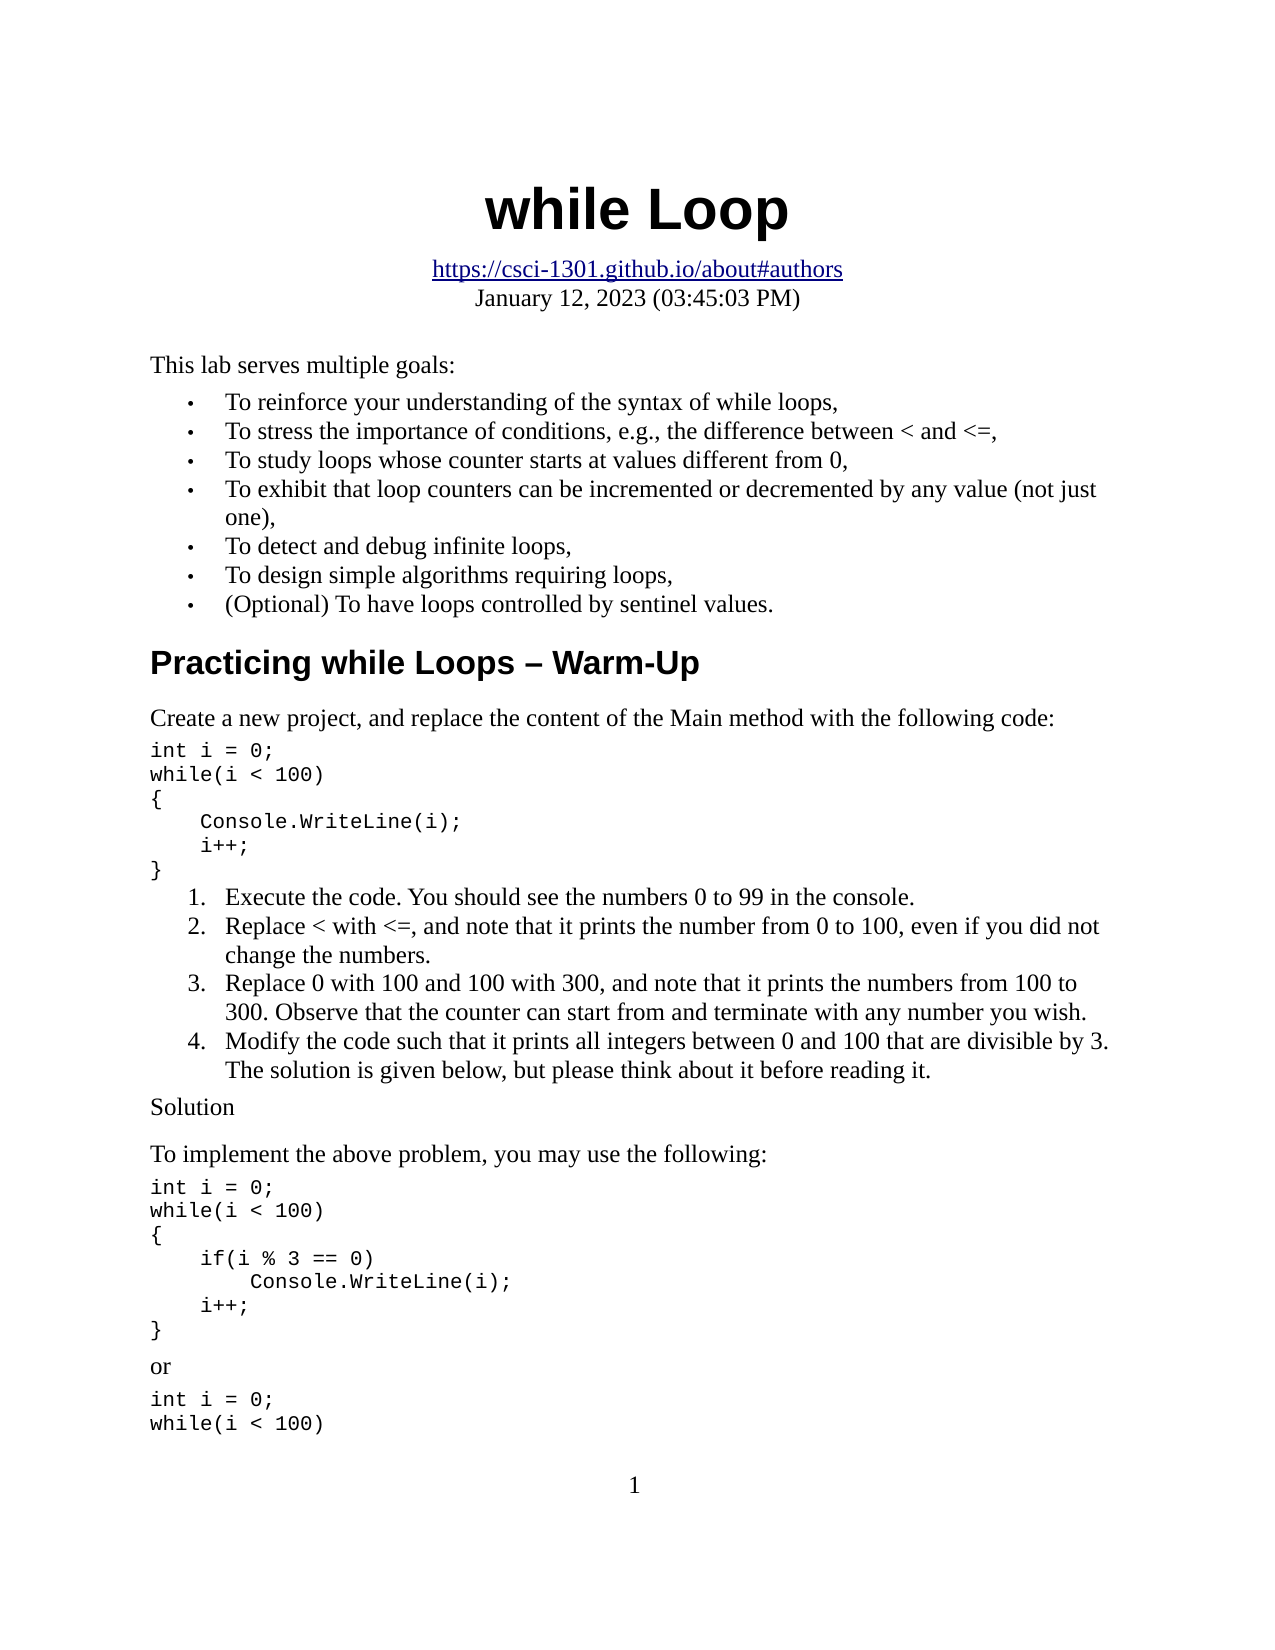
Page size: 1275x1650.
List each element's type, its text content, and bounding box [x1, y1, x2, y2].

text Console.WriteLine(i); [150, 1271, 1125, 1295]
list Execute the code. You should see the numbers 0 to 99 in the console. [187, 882, 1125, 911]
text } [150, 858, 1125, 882]
list Replace < with <=, and note that it prints the number from 0 to 100, even if you did not change the numbers. [187, 911, 1125, 968]
text January 12, 2023 (03:45:03 PM) [150, 283, 1125, 312]
list To stress the importance of conditions, e.g., the difference between < and <=, [187, 416, 1125, 445]
list Replace 0 with 100 and 100 with 300, and note that it prints the numbers from 100 to 300. Observe that the counter can start from and terminate with any number you wish. [187, 968, 1125, 1026]
text { [150, 788, 1125, 811]
text i++; [150, 1295, 1125, 1319]
text while(i < 100) [150, 1200, 1125, 1224]
text { [150, 1224, 1125, 1248]
list (Optional) To have loops controlled by sentinel values. [187, 589, 1125, 617]
text Create a new project, and replace the content of the Main method with the following code: [150, 703, 1125, 731]
text i++; [150, 835, 1125, 858]
text Solution [150, 1092, 1125, 1121]
text while(i < 100) [150, 764, 1125, 788]
text Console.WriteLine(i); [150, 811, 1125, 835]
title while Loop [150, 175, 1125, 242]
text if(i % 3 == 0) [150, 1248, 1125, 1271]
text while(i < 100) [150, 1413, 1125, 1436]
subtitle Practicing while Loops – Warm-Up [150, 642, 1125, 681]
list To study loops whose counter starts at values different from 0, [187, 445, 1125, 474]
text This lab serves multiple goals: [150, 350, 1125, 378]
list To exhibit that loop counters can be incremented or decremented by any value (not just one), [187, 474, 1125, 531]
list To design simple algorithms requiring loops, [187, 560, 1125, 589]
text int i = 0; [150, 1177, 1125, 1200]
list Modify the code such that it prints all integers between 0 and 100 that are divisible by 3. The solution is given below, but please think about it before reading it. [187, 1026, 1125, 1083]
list To reinforce your understanding of the syntax of while loops, [187, 387, 1125, 416]
text } [150, 1319, 1125, 1342]
text int i = 0; [150, 740, 1125, 764]
text or [150, 1351, 1125, 1380]
list To detect and debug infinite loops, [187, 531, 1125, 560]
text int i = 0; [150, 1389, 1125, 1413]
text To implement the above problem, you may use the following: [150, 1139, 1125, 1168]
text https://csci-1301.github.io/about#authors [150, 254, 1125, 283]
